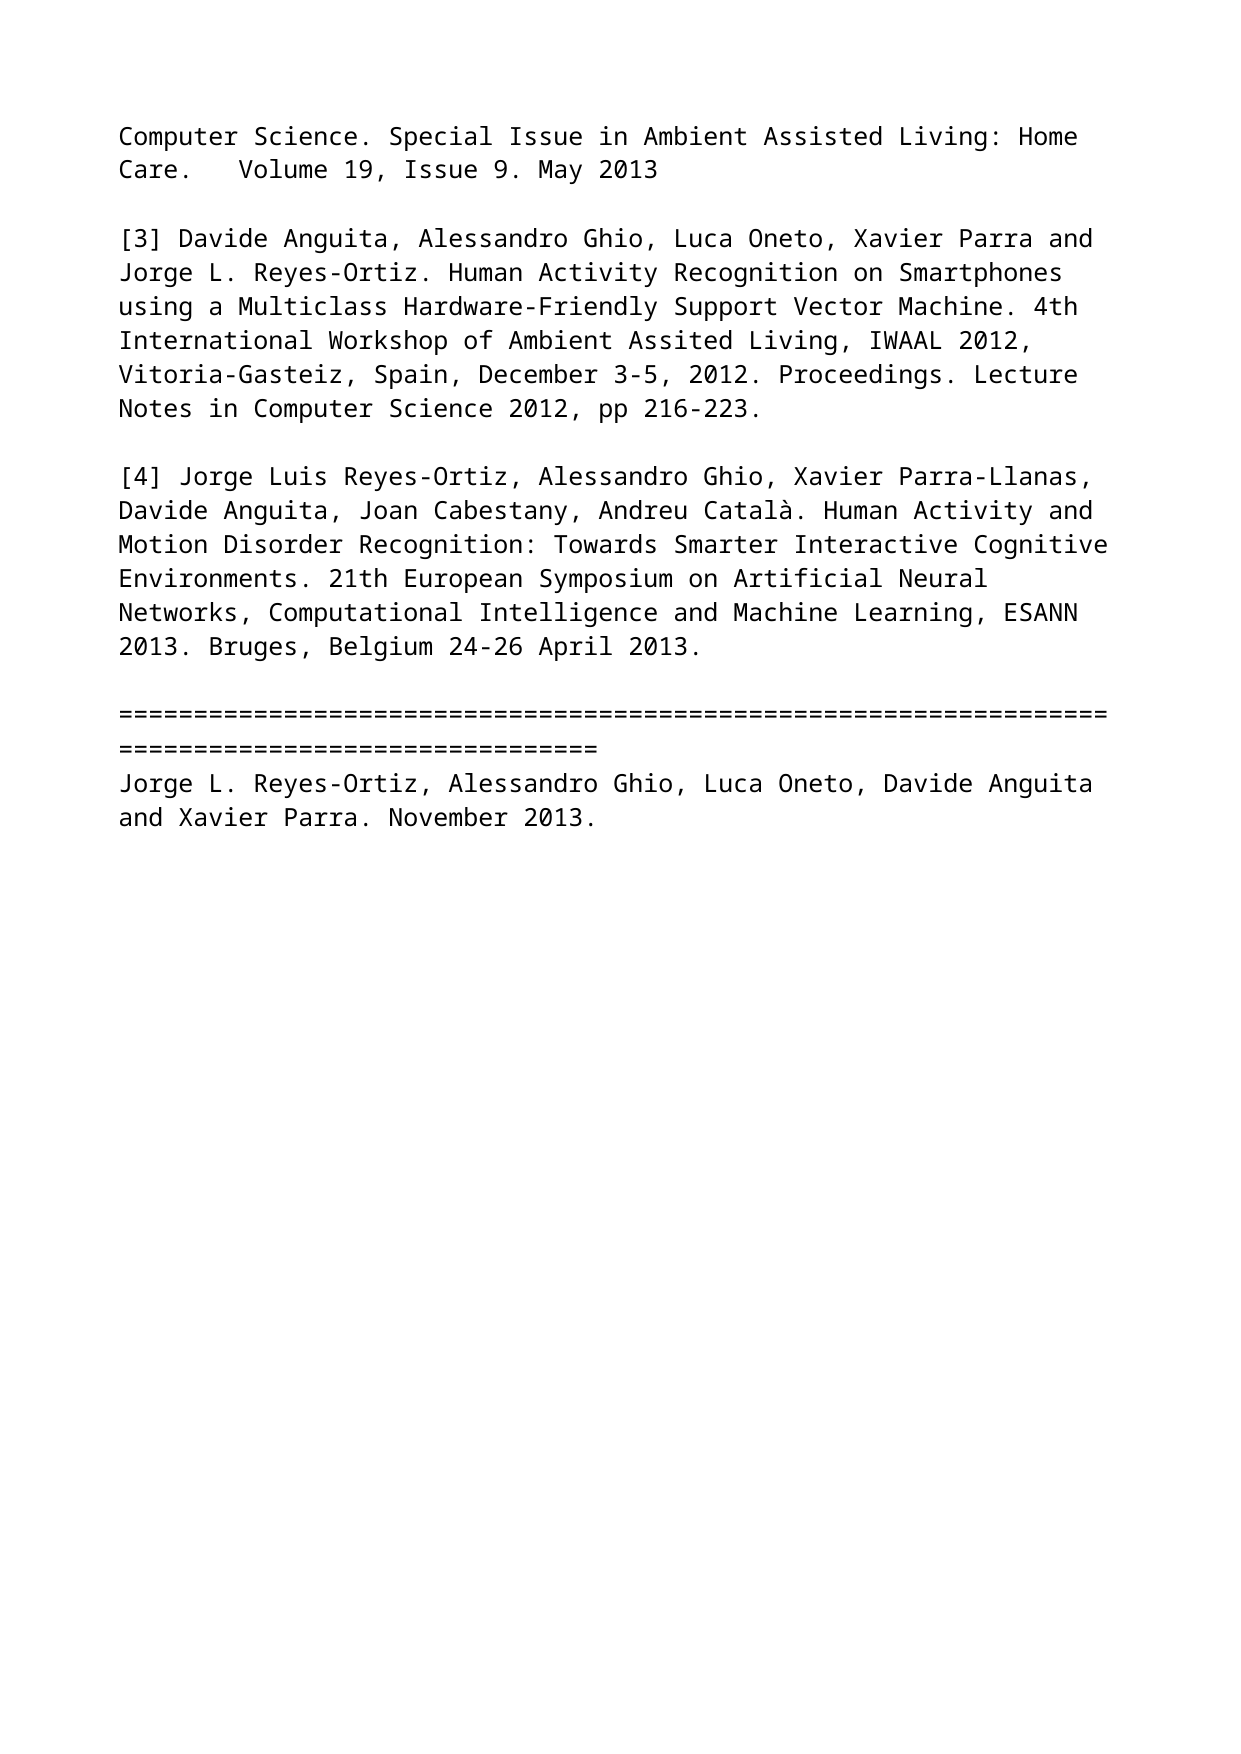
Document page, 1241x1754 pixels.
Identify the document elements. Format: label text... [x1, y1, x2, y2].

text Computer Science. Special Issue in Ambient Assisted Living: Home Care. Volume 19, Issue 9. May 2013 [118, 118, 1122, 186]
text Jorge L. Reyes-Ortiz, Alessandro Ghio, Luca Oneto, Davide Anguita and Xavier Parra. November 2013. [118, 765, 1122, 833]
text ================================================================================================== [118, 697, 1122, 765]
text [4] Jorge Luis Reyes-Ortiz, Alessandro Ghio, Xavier Parra-Llanas, Davide Anguita, Joan Cabestany, Andreu Català. Human Activity and Motion Disorder Recognition: Towards Smarter Interactive Cognitive Environments. 21th European Symposium on Artificial Neural Networks, Computational Intelligence and Machine Learning, ESANN 2013. Bruges, Belgium 24-26 April 2013. [118, 459, 1122, 663]
text [3] Davide Anguita, Alessandro Ghio, Luca Oneto, Xavier Parra and Jorge L. Reyes-Ortiz. Human Activity Recognition on Smartphones using a Multiclass Hardware-Friendly Support Vector Machine. 4th International Workshop of Ambient Assited Living, IWAAL 2012, Vitoria-Gasteiz, Spain, December 3-5, 2012. Proceedings. Lecture Notes in Computer Science 2012, pp 216-223. [118, 220, 1122, 425]
